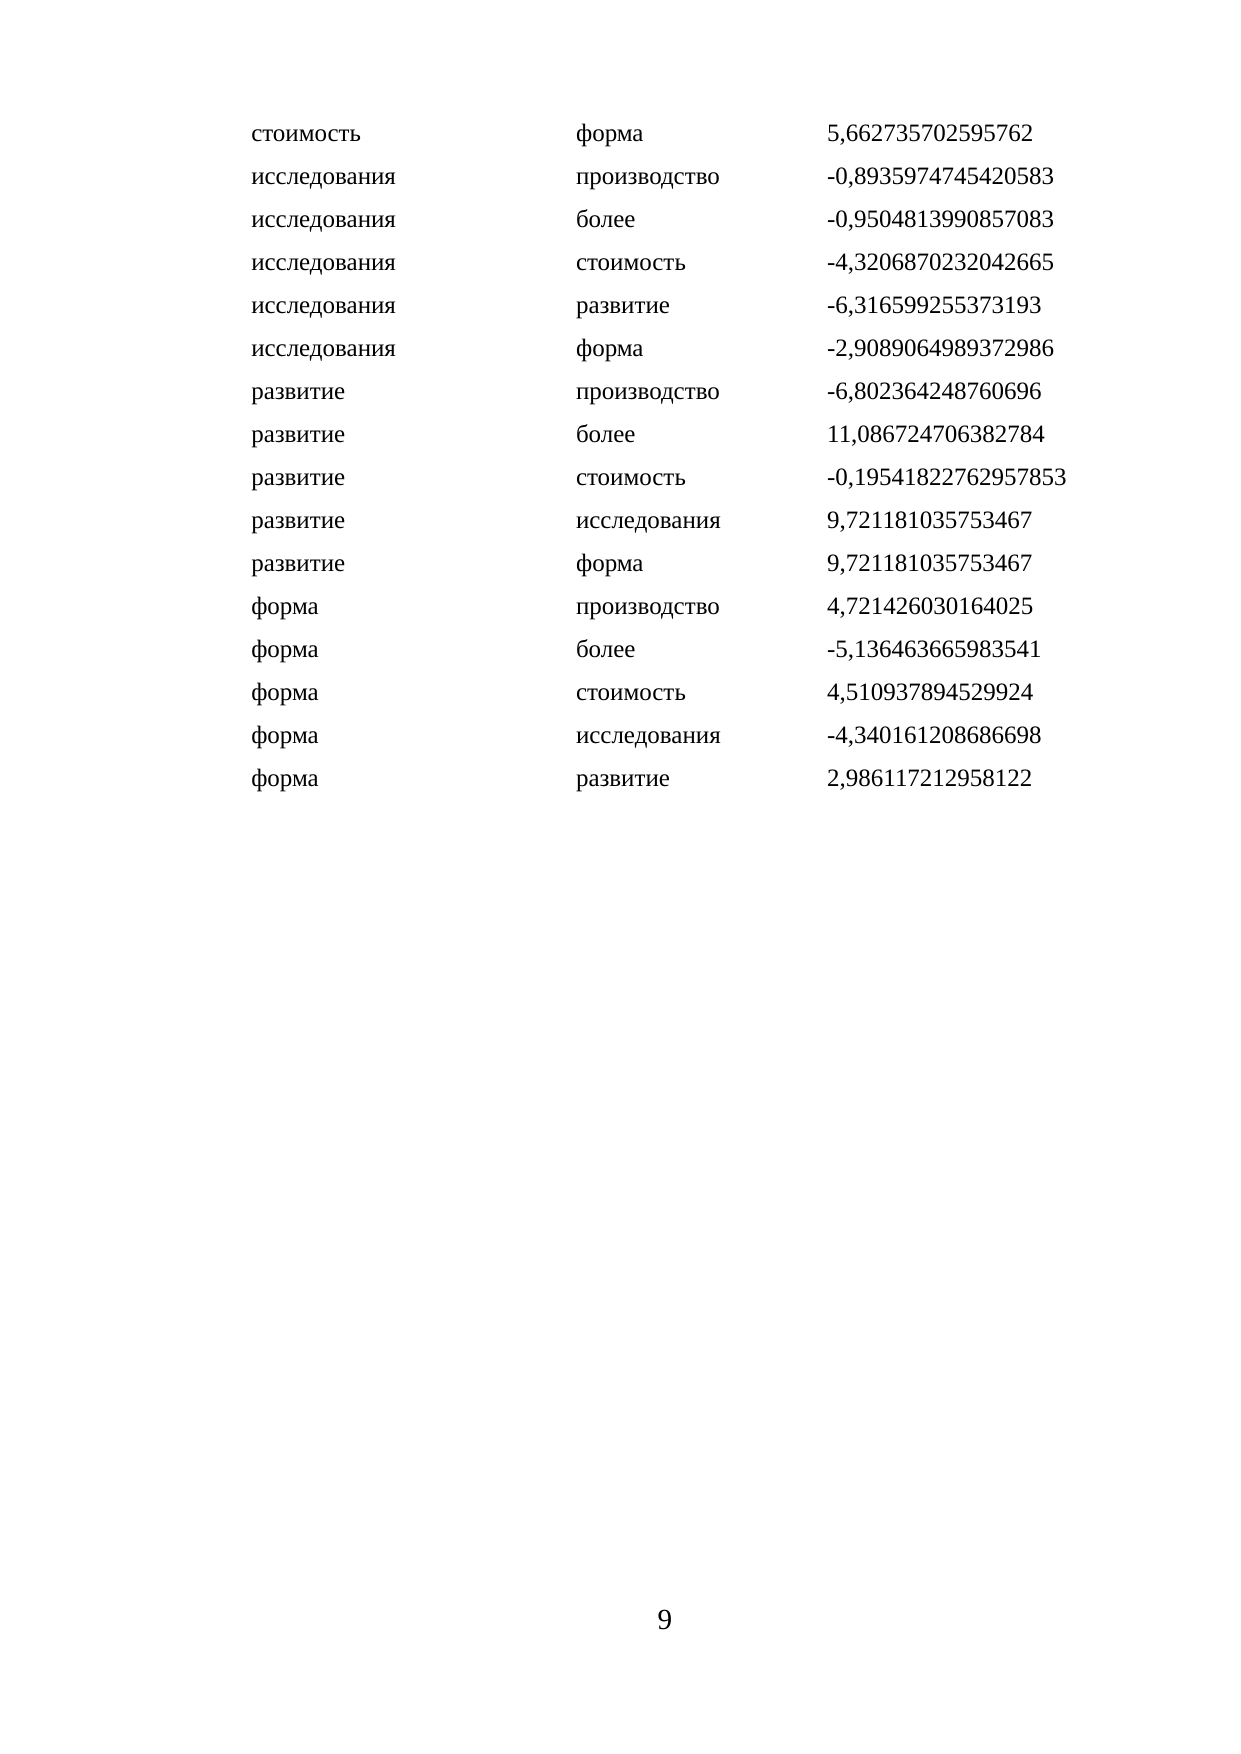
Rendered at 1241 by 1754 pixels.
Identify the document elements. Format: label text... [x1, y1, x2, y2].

table_cell форма [502, 548, 827, 591]
table_cell форма [502, 118, 827, 161]
table_cell 4,721426030164025 [827, 591, 1152, 634]
table_cell -0,9504813990857083 [827, 204, 1152, 247]
table_cell исследования [177, 161, 502, 204]
table_cell 9,721181035753467 [827, 548, 1152, 591]
table_cell 2,986117212958122 [827, 764, 1152, 806]
table_cell -0,19541822762957853 [827, 462, 1152, 505]
table_cell более [502, 204, 827, 247]
table_cell более [502, 419, 827, 462]
table_cell исследования [177, 290, 502, 333]
table_cell -4,3206870232042665 [827, 247, 1152, 290]
table_cell -0,8935974745420583 [827, 161, 1152, 204]
table_cell -4,340161208686698 [827, 720, 1152, 763]
table_cell исследования [502, 505, 827, 548]
table_cell форма [502, 333, 827, 376]
table_cell производство [502, 376, 827, 419]
table_cell развитие [177, 376, 502, 419]
table_cell 11,086724706382784 [827, 419, 1152, 462]
table_cell форма [177, 591, 502, 634]
table_cell форма [177, 678, 502, 720]
table_cell исследования [177, 204, 502, 247]
table_cell форма [177, 720, 502, 763]
table_cell более [502, 634, 827, 677]
table_cell стоимость [502, 247, 827, 290]
table_cell производство [502, 591, 827, 634]
table_cell -6,802364248760696 [827, 376, 1152, 419]
table_cell производство [502, 161, 827, 204]
table_cell -5,136463665983541 [827, 634, 1152, 677]
table_cell -6,316599255373193 [827, 290, 1152, 333]
table_cell форма [177, 764, 502, 806]
table_cell исследования [502, 720, 827, 763]
table_cell развитие [502, 764, 827, 806]
table_cell 5,662735702595762 [827, 118, 1152, 161]
table_cell исследования [177, 247, 502, 290]
table_cell развитие [177, 419, 502, 462]
table_cell стоимость [502, 678, 827, 720]
table_cell развитие [177, 462, 502, 505]
table_cell исследования [177, 333, 502, 376]
table_cell развитие [502, 290, 827, 333]
table_cell -2,9089064989372986 [827, 333, 1152, 376]
table_cell 4,510937894529924 [827, 678, 1152, 720]
table_cell форма [177, 634, 502, 677]
table_cell развитие [177, 505, 502, 548]
table_cell стоимость [502, 462, 827, 505]
table_cell развитие [177, 548, 502, 591]
table_cell стоимость [177, 118, 502, 161]
table_cell 9,721181035753467 [827, 505, 1152, 548]
